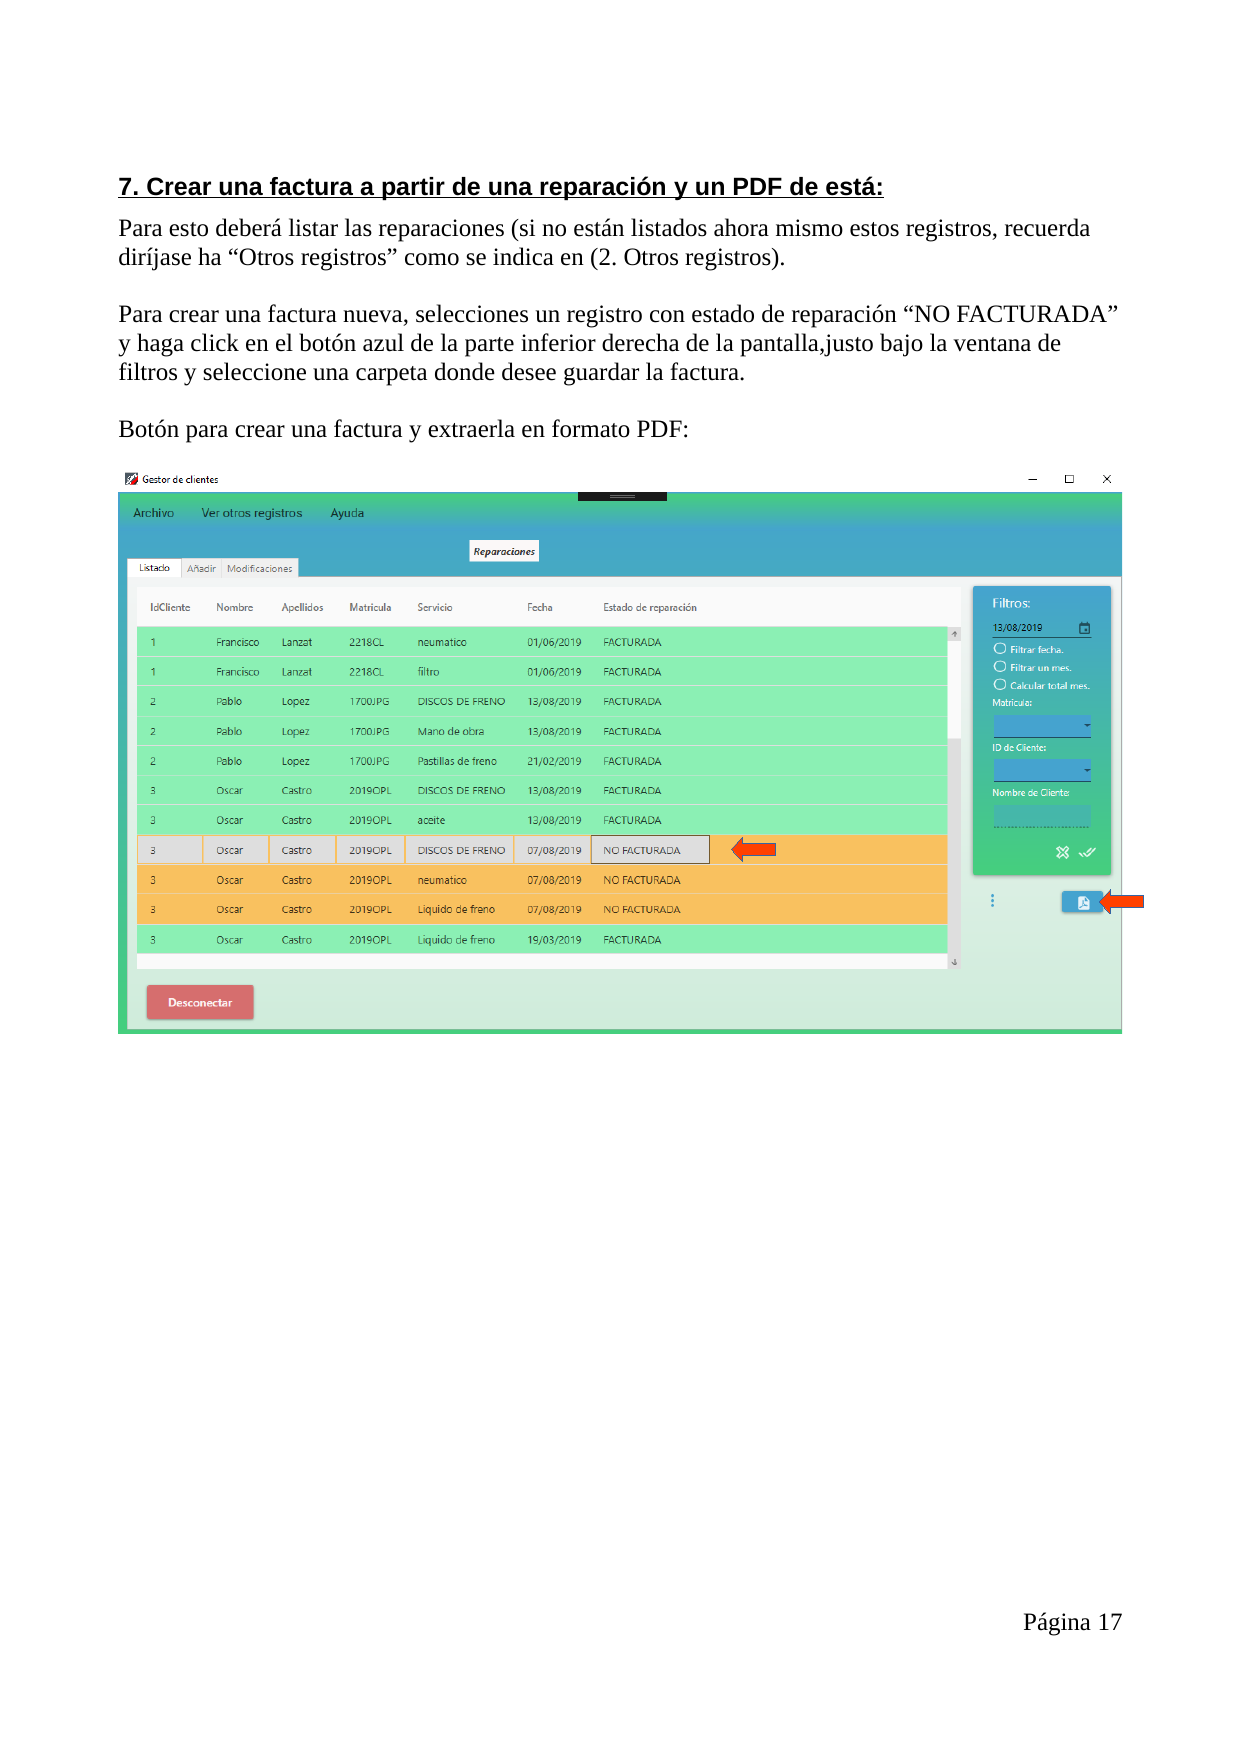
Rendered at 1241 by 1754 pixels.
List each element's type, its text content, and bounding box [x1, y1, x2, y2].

text Para esto deberá listar las reparaciones (si no están listados ahora mismo estos registros, recuerda diríjase ha “Otros registros” como se indica en (2. Otros registros). [118, 213, 1122, 271]
subtitle 7. Crear una factura a partir de una reparación y un PDF de está: [118, 172, 1122, 201]
picture [118, 471, 1123, 1034]
text y haga click en el botón azul de la parte inferior derecha de la pantalla,justo bajo la ventana de filtros y seleccione una carpeta donde desee guardar la factura. [118, 328, 1122, 386]
text Botón para crear una factura y extraerla en formato PDF: [118, 414, 1122, 443]
text Para crear una factura nueva, selecciones un registro con estado de reparación “NO FACTURADA” [118, 299, 1122, 328]
